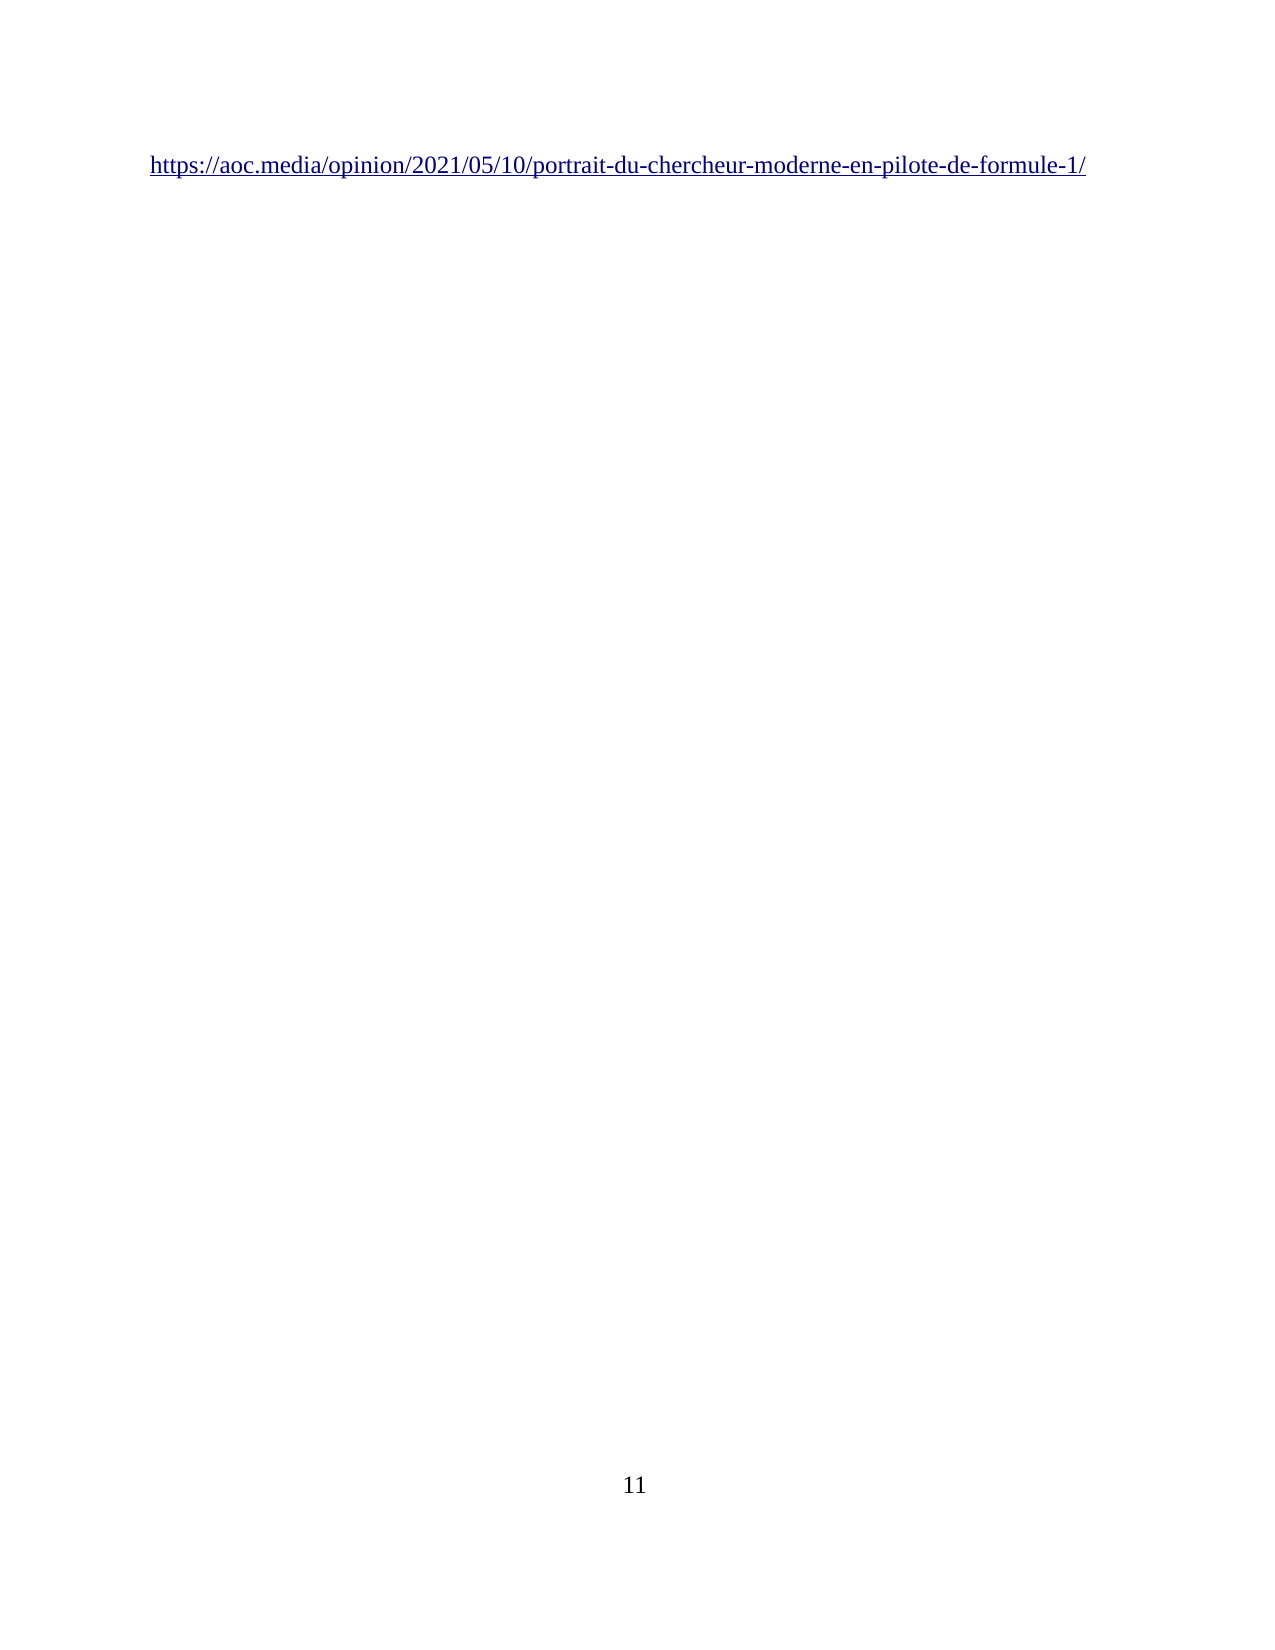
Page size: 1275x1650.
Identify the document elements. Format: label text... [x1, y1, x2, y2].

text https://aoc.media/opinion/2021/05/10/portrait-du-chercheur-moderne-en-pilote-de-formule-1/ [150, 150, 1125, 179]
